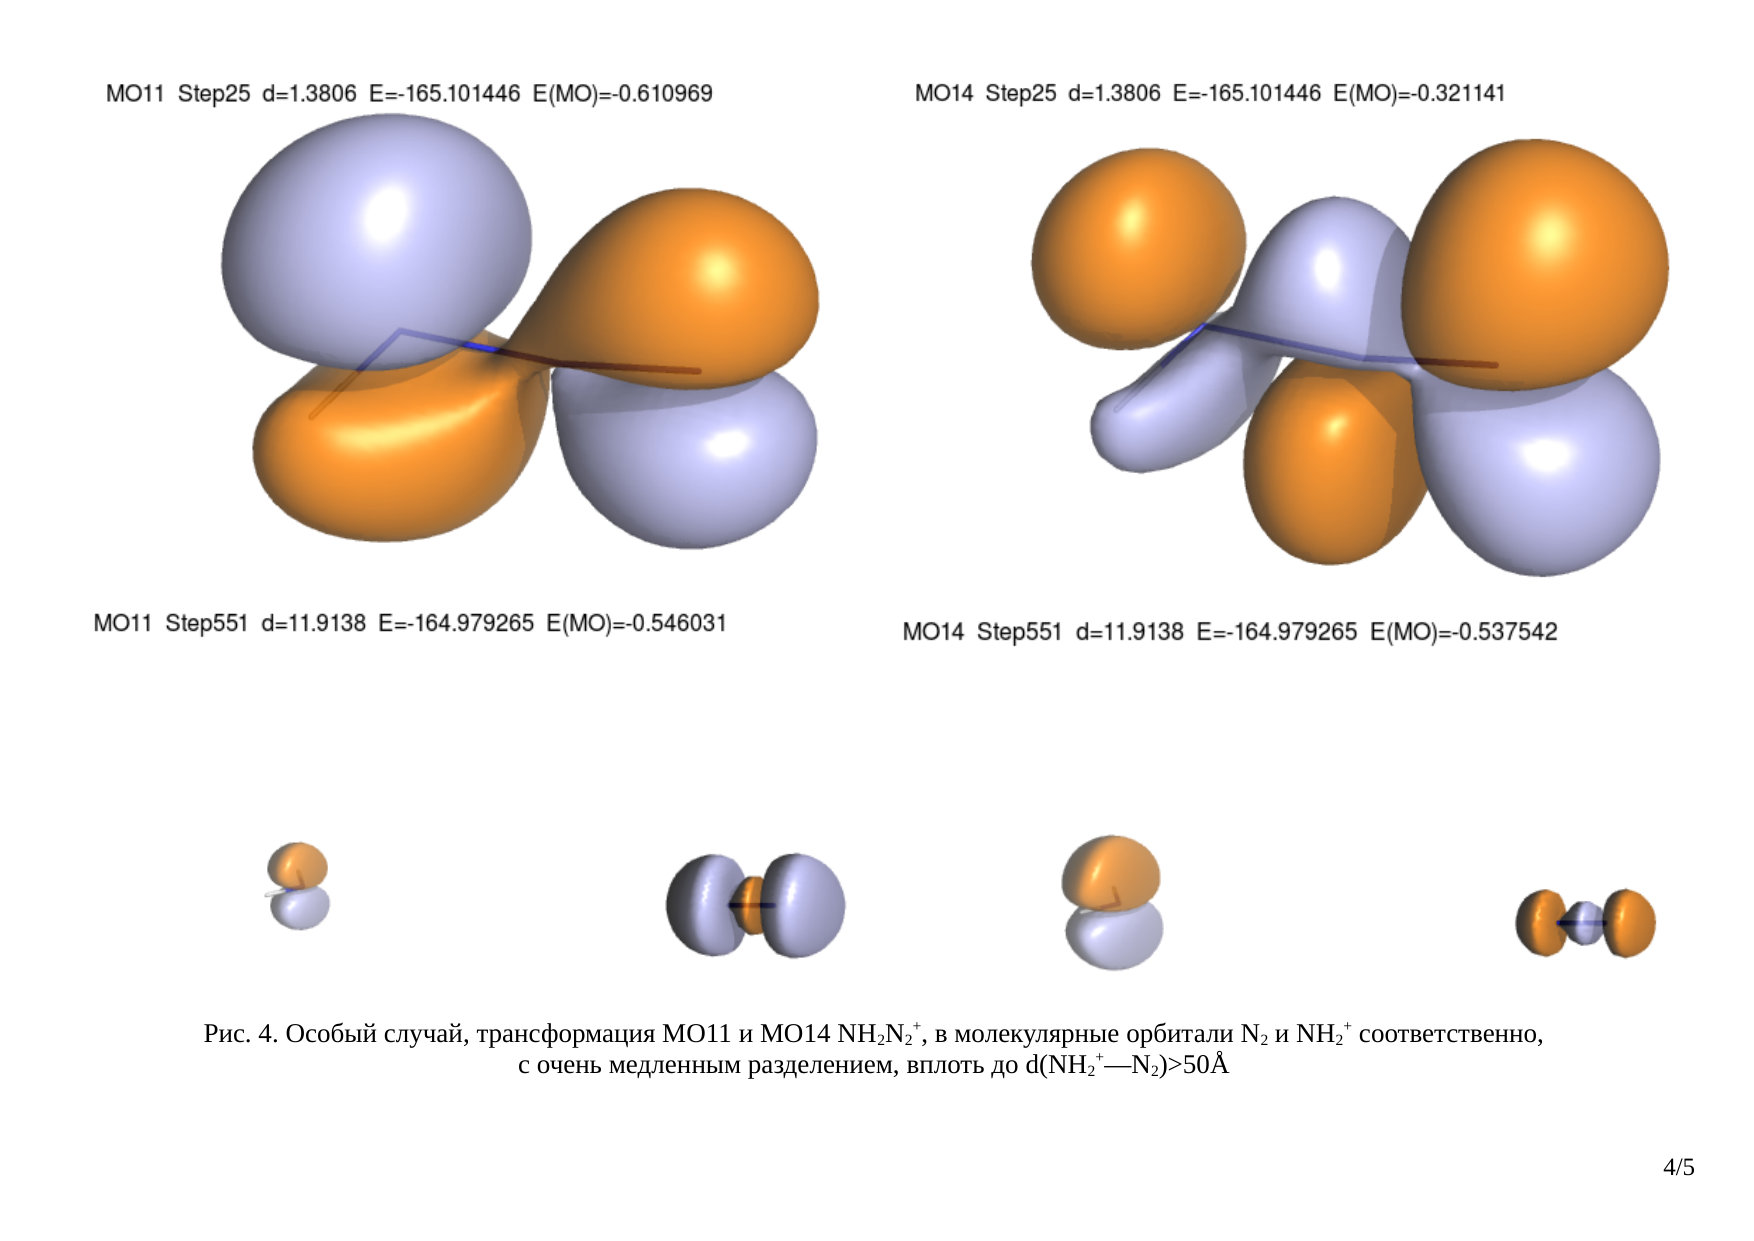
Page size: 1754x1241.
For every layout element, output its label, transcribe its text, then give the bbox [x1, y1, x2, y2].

table_cell Рис. 4. Особый случай, трансформация МО11 и МО14 NH2N2+, в молекулярные орбитали N2 и NH2+ соответственно, с очень медленным разделением, вплоть до d(NH2+—N2)>50Å [59, 1017, 1695, 1079]
table_header [59, 74, 877, 1017]
picture [78, 604, 858, 988]
picture [895, 615, 1677, 989]
picture [897, 73, 1675, 587]
table_header [877, 74, 1695, 1017]
picture [89, 73, 847, 576]
